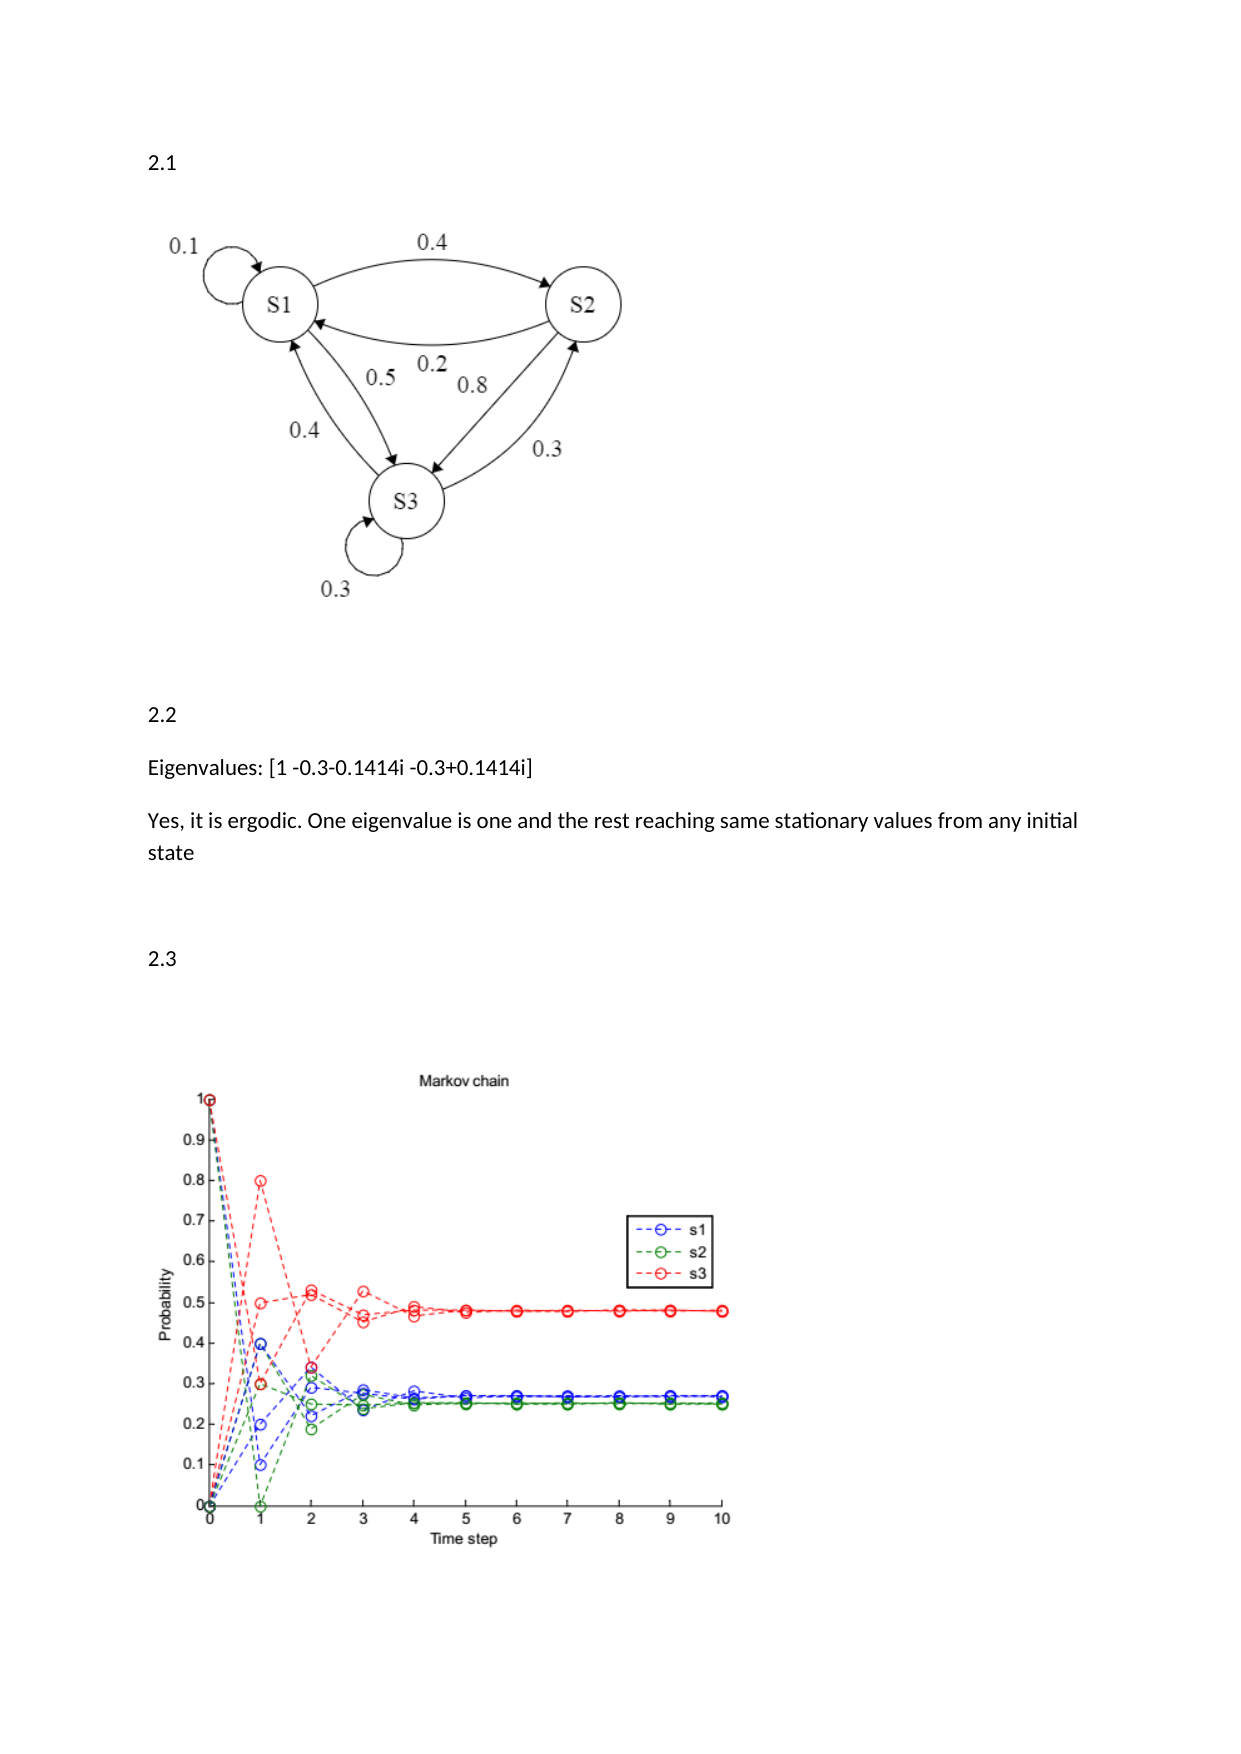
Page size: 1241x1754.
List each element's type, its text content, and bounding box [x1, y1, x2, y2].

text 2.1 [148, 148, 1093, 176]
text Eigenvalues: [1 -0.3-0.1414i -0.3+0.1414i] [148, 753, 1093, 781]
text 2.3 [148, 944, 1093, 972]
text 2.2 [148, 700, 1093, 728]
text Yes, it is ergodic. One eigenvalue is one and the rest reaching same stationary values from any initial state [148, 806, 1093, 866]
